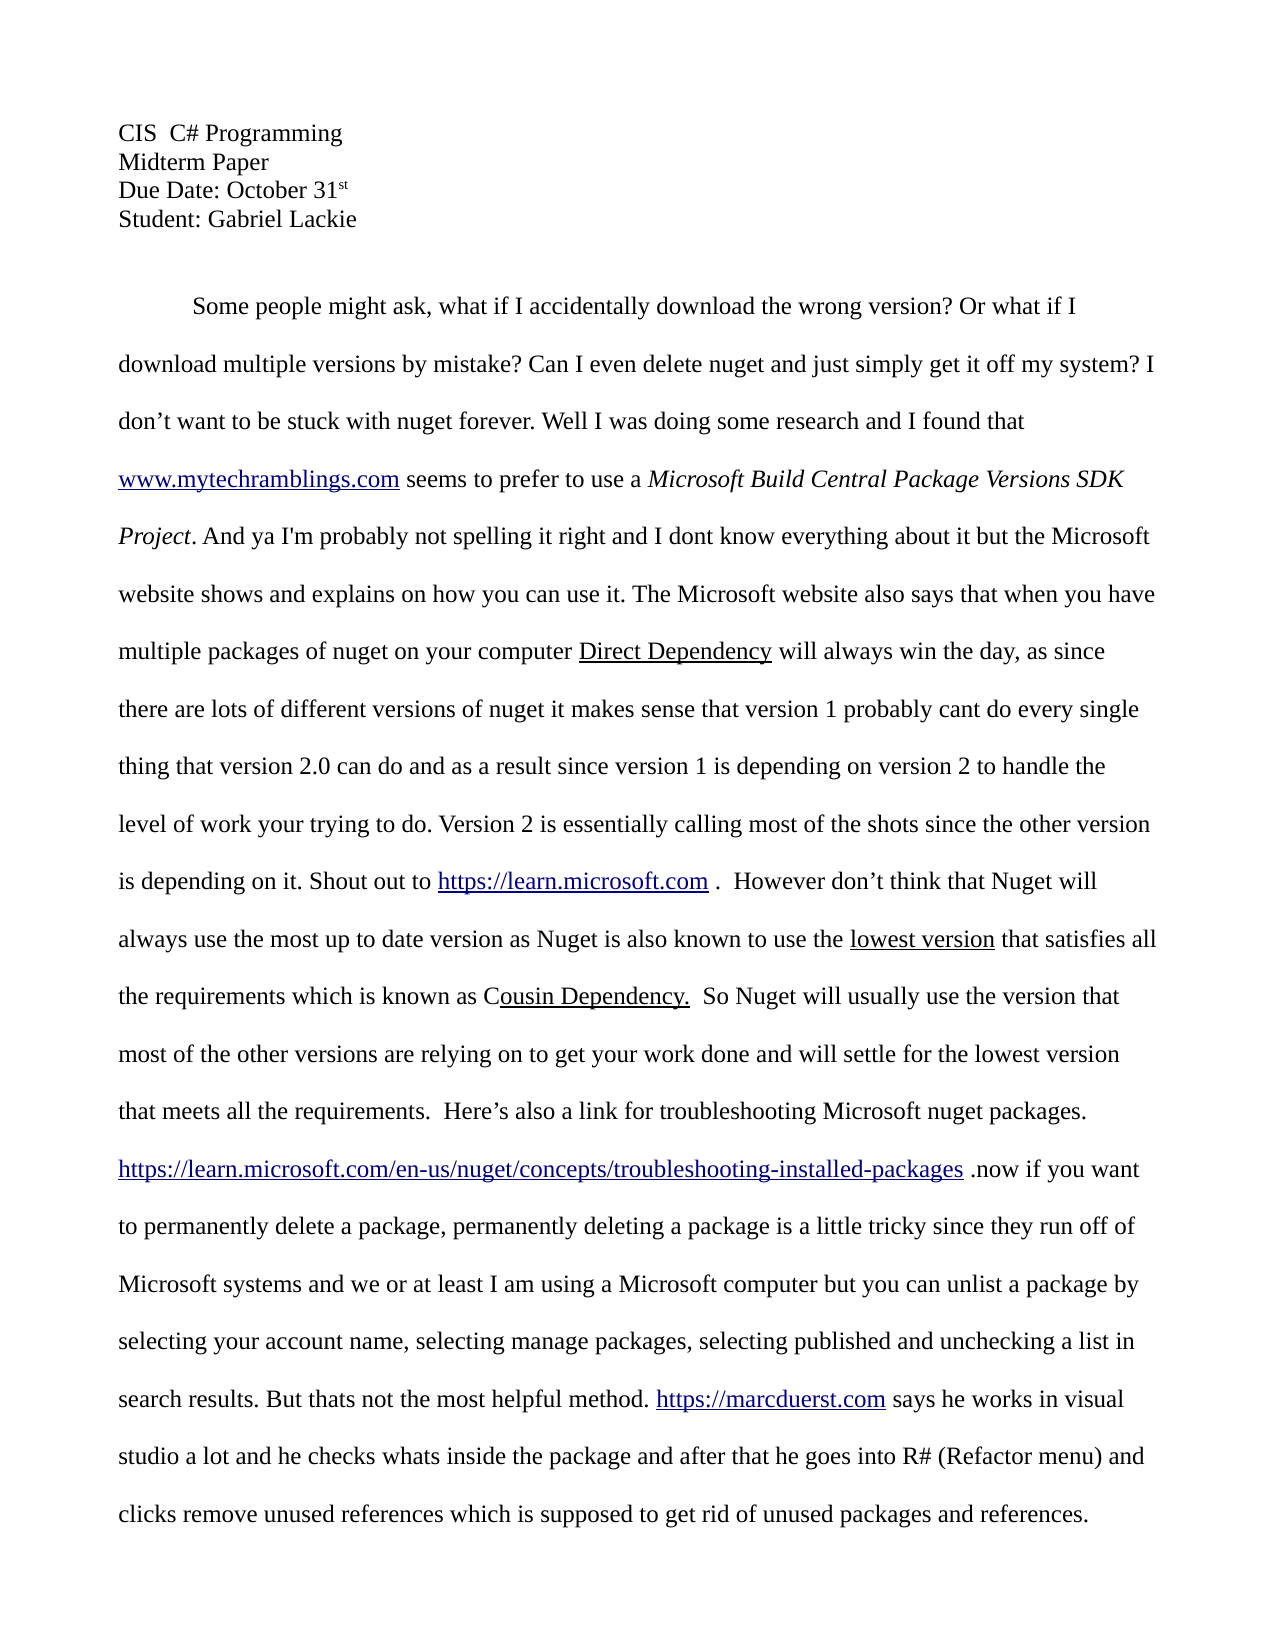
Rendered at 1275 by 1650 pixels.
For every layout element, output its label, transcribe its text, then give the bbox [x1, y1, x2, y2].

text Some people might ask, what if I accidentally download the wrong version? Or what if I download multiple versions by mistake? Can I even delete nuget and just simply get it off my system? I don’t want to be stuck with nuget forever. Well I was doing some research and I found that www.mytechramblings.com seems to prefer to use a Microsoft Build Central Package Versions SDK Project. And ya I'm probably not spelling it right and I dont know everything about it but the Microsoft website shows and explains on how you can use it. The Microsoft website also says that when you have multiple packages of nuget on your computer Direct Dependency will always win the day, as since there are lots of different versions of nuget it makes sense that version 1 probably cant do every single thing that version 2.0 can do and as a result since version 1 is depending on version 2 to handle the level of work your trying to do. Version 2 is essentially calling most of the shots since the other version is depending on it. Shout out to https://learn.microsoft.com . However don’t think that Nuget will always use the most up to date version as Nuget is also known to use the lowest version that satisfies all the requirements which is known as Cousin Dependency. So Nuget will usually use the version that most of the other versions are relying on to get your work done and will settle for the lowest version that meets all the requirements. Here’s also a link for troubleshooting Microsoft nuget packages. https://learn.microsoft.com/en-us/nuget/concepts/troubleshooting-installed-packages .now if you want to permanently delete a package, permanently deleting a package is a little tricky since they run off of Microsoft systems and we or at least I am using a Microsoft computer but you can unlist a package by selecting your account name, selecting manage packages, selecting published and unchecking a list in search results. But thats not the most helpful method. https://marcduerst.com says he works in visual studio a lot and he checks whats inside the package and after that he goes into R# (Refactor menu) and clicks remove unused references which is supposed to get rid of unused packages and references. [118, 291, 1157, 1528]
